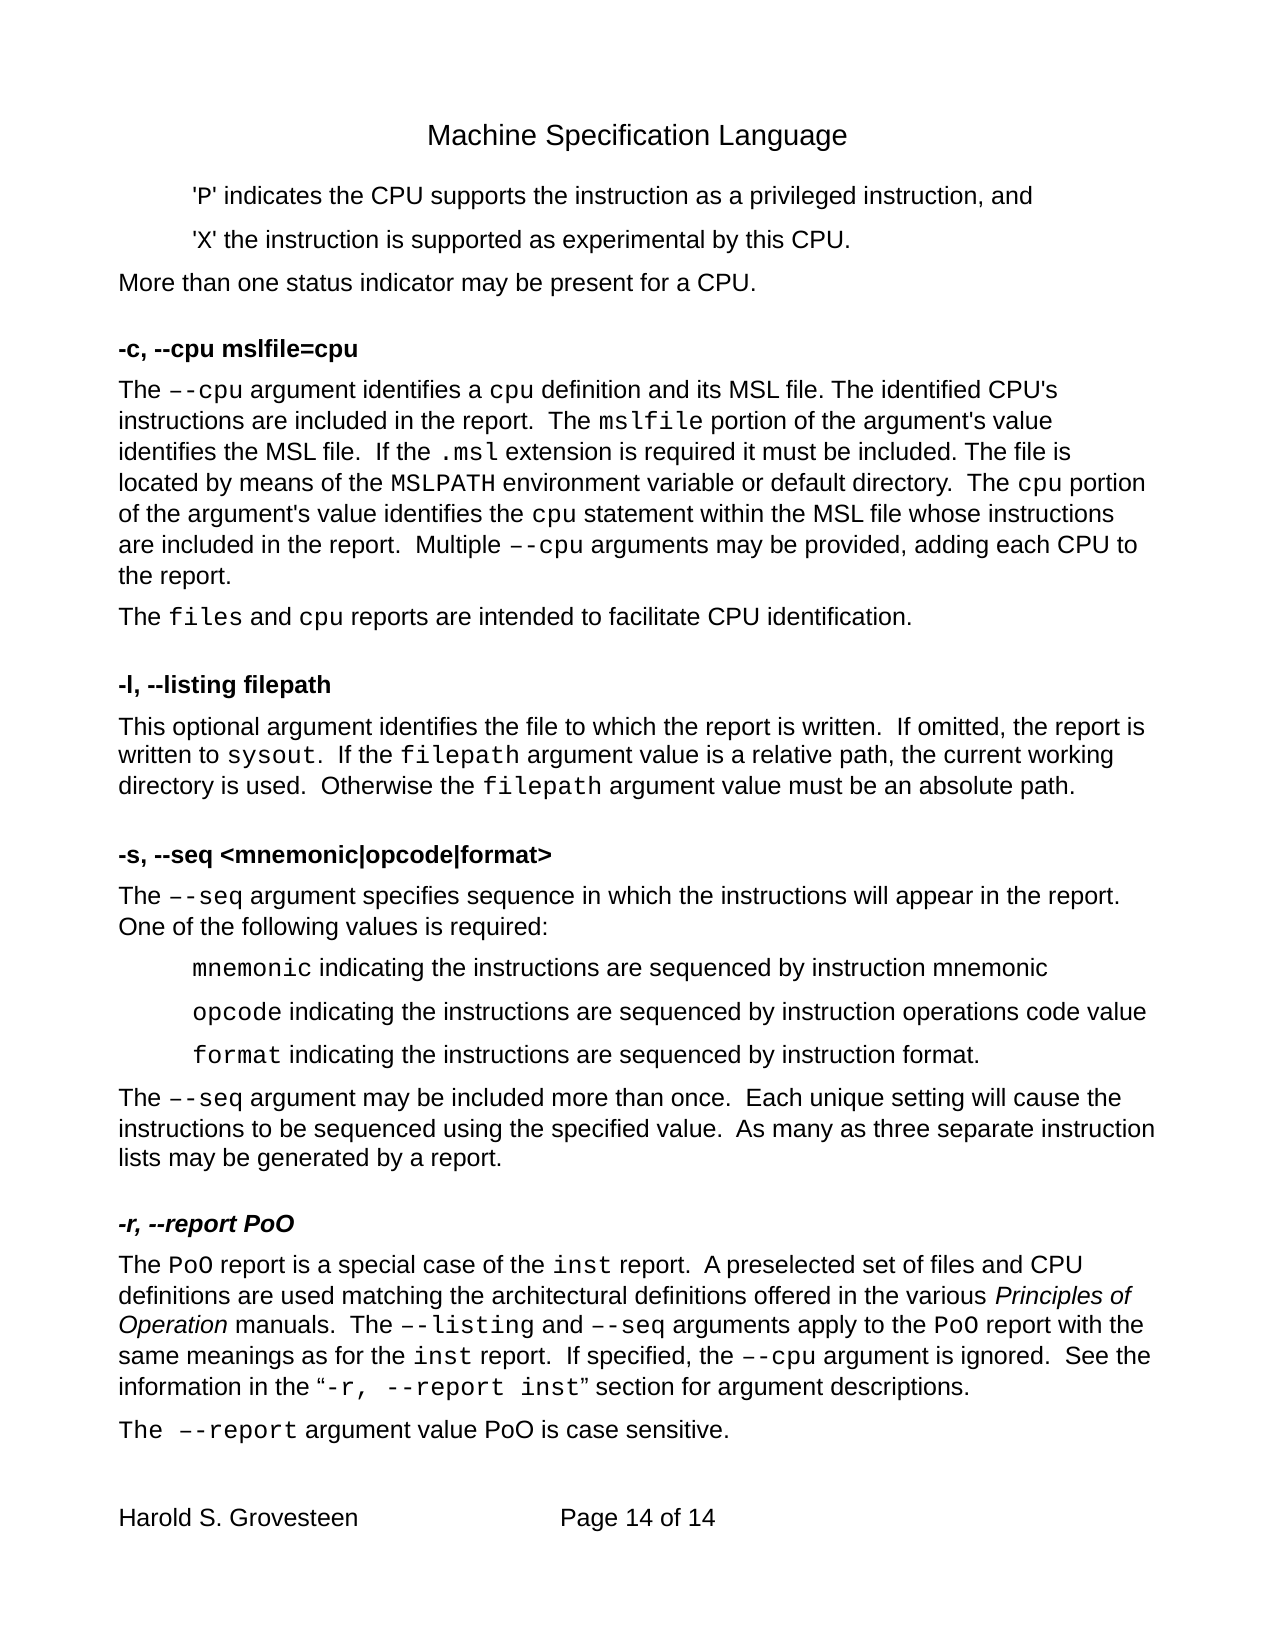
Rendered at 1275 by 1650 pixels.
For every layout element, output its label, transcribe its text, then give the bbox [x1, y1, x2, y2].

text The –-cpu argument identifies a cpu definition and its MSL file. The identified CPU's instructions are included in the report. The mslfile portion of the argument's value identifies the MSL file. If the .msl extension is required it must be included. The file is located by means of the MSLPATH environment variable or default directory. The cpu portion of the argument's value identifies the cpu statement within the MSL file whose instructions are included in the report. Multiple –-cpu arguments may be provided, adding each CPU to the report. [118, 375, 1157, 590]
text This optional argument identifies the file to which the report is written. If omitted, the report is written to sysout. If the filepath argument value is a relative path, the current working directory is used. Otherwise the filepath argument value must be an absolute path. [118, 712, 1157, 802]
text The –-seq argument may be included more than once. Each unique setting will cause the instructions to be sequenced using the specified value. As many as three separate instruction lists may be generated by a report. [118, 1083, 1157, 1172]
text opcode indicating the instructions are sequenced by instruction operations code value [192, 996, 1157, 1027]
text The –-seq argument specifies sequence in which the instructions will appear in the report. One of the following values is required: [118, 881, 1157, 941]
subtitle -s, --seq <mnemonic|opcode|format> [118, 840, 1157, 868]
subtitle -r, --report PoO [118, 1209, 1157, 1238]
text The files and cpu reports are intended to facilitate CPU identification. [118, 602, 1157, 633]
subtitle -c, --cpu mslfile=cpu [118, 334, 1157, 363]
text 'X' the instruction is supported as experimental by this CPU. [192, 224, 1157, 256]
subtitle -l, --listing filepath [118, 671, 1157, 699]
text format indicating the instructions are sequenced by instruction format. [192, 1040, 1157, 1071]
text The PoO report is a special case of the inst report. A preselected set of files and CPU definitions are used matching the architectural definitions offered in the various Principles of Operation manuals. The –-listing and –-seq arguments apply to the PoO report with the same meanings as for the inst report. If specified, the –-cpu argument is ignored. See the information in the “-r, --report inst” section for argument descriptions. [118, 1250, 1157, 1403]
text More than one status indicator may be present for a CPU. [118, 268, 1157, 297]
text 'P' indicates the CPU supports the instruction as a privileged instruction, and [192, 181, 1157, 212]
text mnemonic indicating the instructions are sequenced by instruction mnemonic [192, 953, 1157, 984]
text The –-report argument value PoO is case sensitive. [118, 1415, 1157, 1446]
